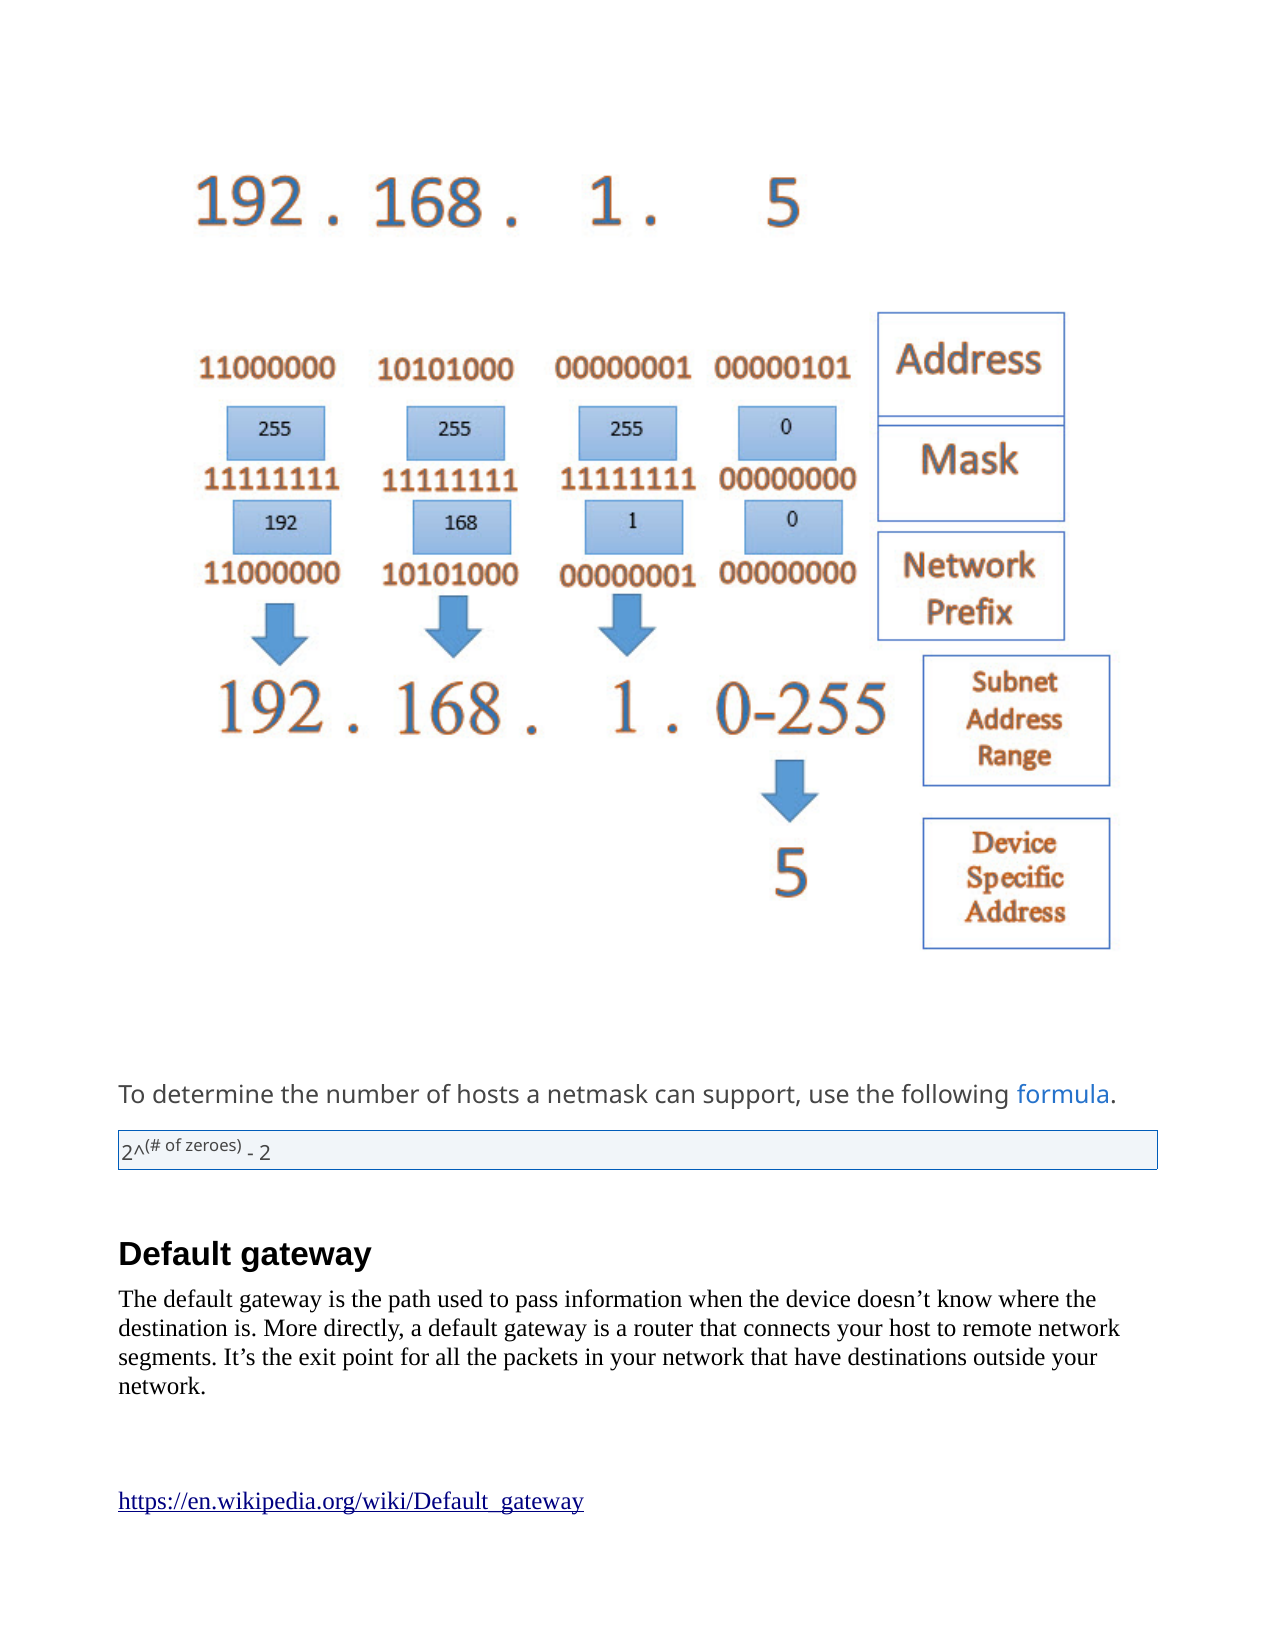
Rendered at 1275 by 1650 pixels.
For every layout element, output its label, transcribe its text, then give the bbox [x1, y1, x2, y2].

picture [144, 137, 1131, 962]
text The default gateway is the path used to pass information when the device doesn’t know where the destination is. More directly, a default gateway is a router that connects your host to remote network segments. It’s the exit point for all the packets in your network that have destinations outside your network. [118, 1284, 1157, 1399]
subtitle Default gateway [118, 1233, 1157, 1272]
text To determine the number of hosts a netmask can support, use the following formula. [118, 1076, 1157, 1110]
text https://en.wikipedia.org/wiki/Default_gateway [118, 1486, 1157, 1514]
text 2^(# of zeroes) - 2 [119, 1131, 1157, 1169]
